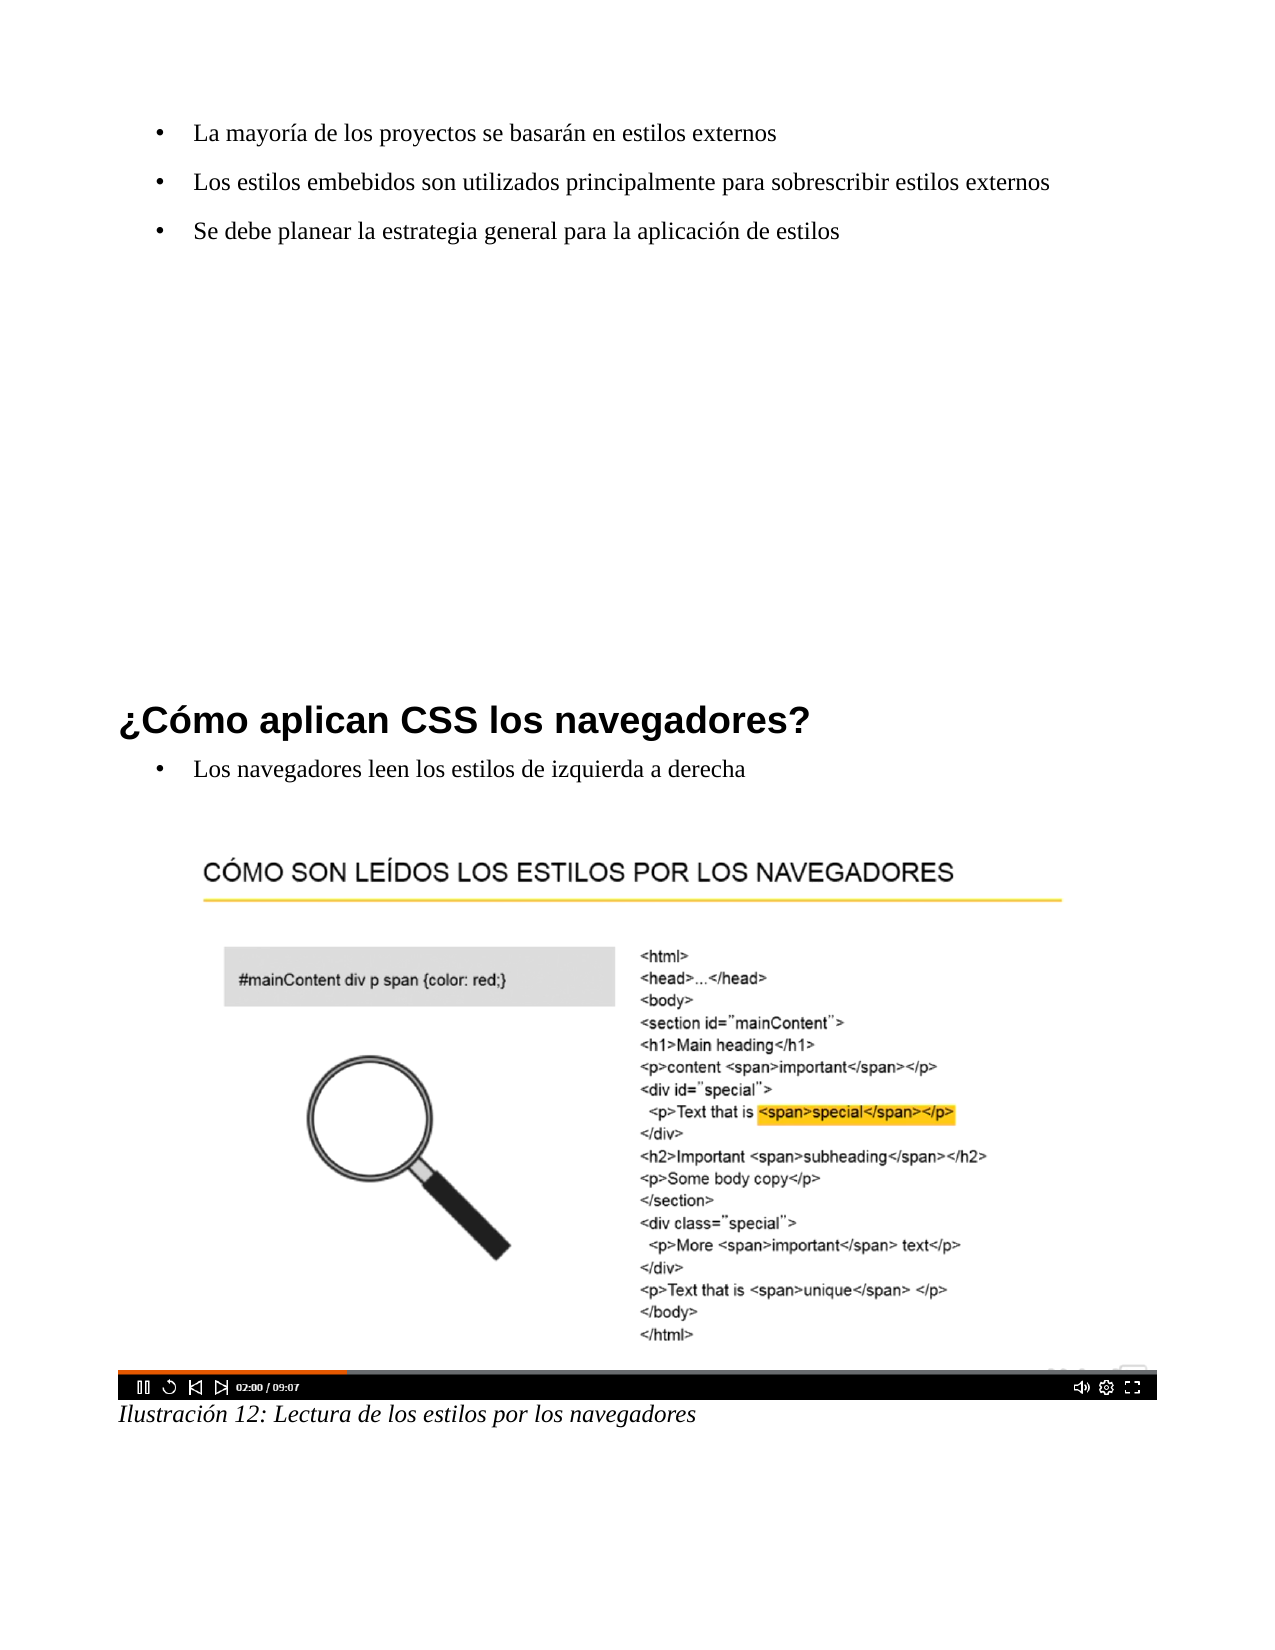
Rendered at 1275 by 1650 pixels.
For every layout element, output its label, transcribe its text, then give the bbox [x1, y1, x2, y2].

list Los estilos embebidos son utilizados principalmente para sobrescribir estilos externos [156, 167, 1157, 196]
picture [118, 815, 1157, 1400]
list La mayoría de los proyectos se basarán en estilos externos [156, 118, 1157, 147]
text Ilustración 12: Lectura de los estilos por los navegadores [118, 1400, 1157, 1428]
list Se debe planear la estrategia general para la aplicación de estilos [156, 216, 1157, 245]
list Los navegadores leen los estilos de izquierda a derecha [156, 754, 1157, 783]
subtitle ¿Cómo aplican CSS los navegadores? [118, 698, 1157, 742]
